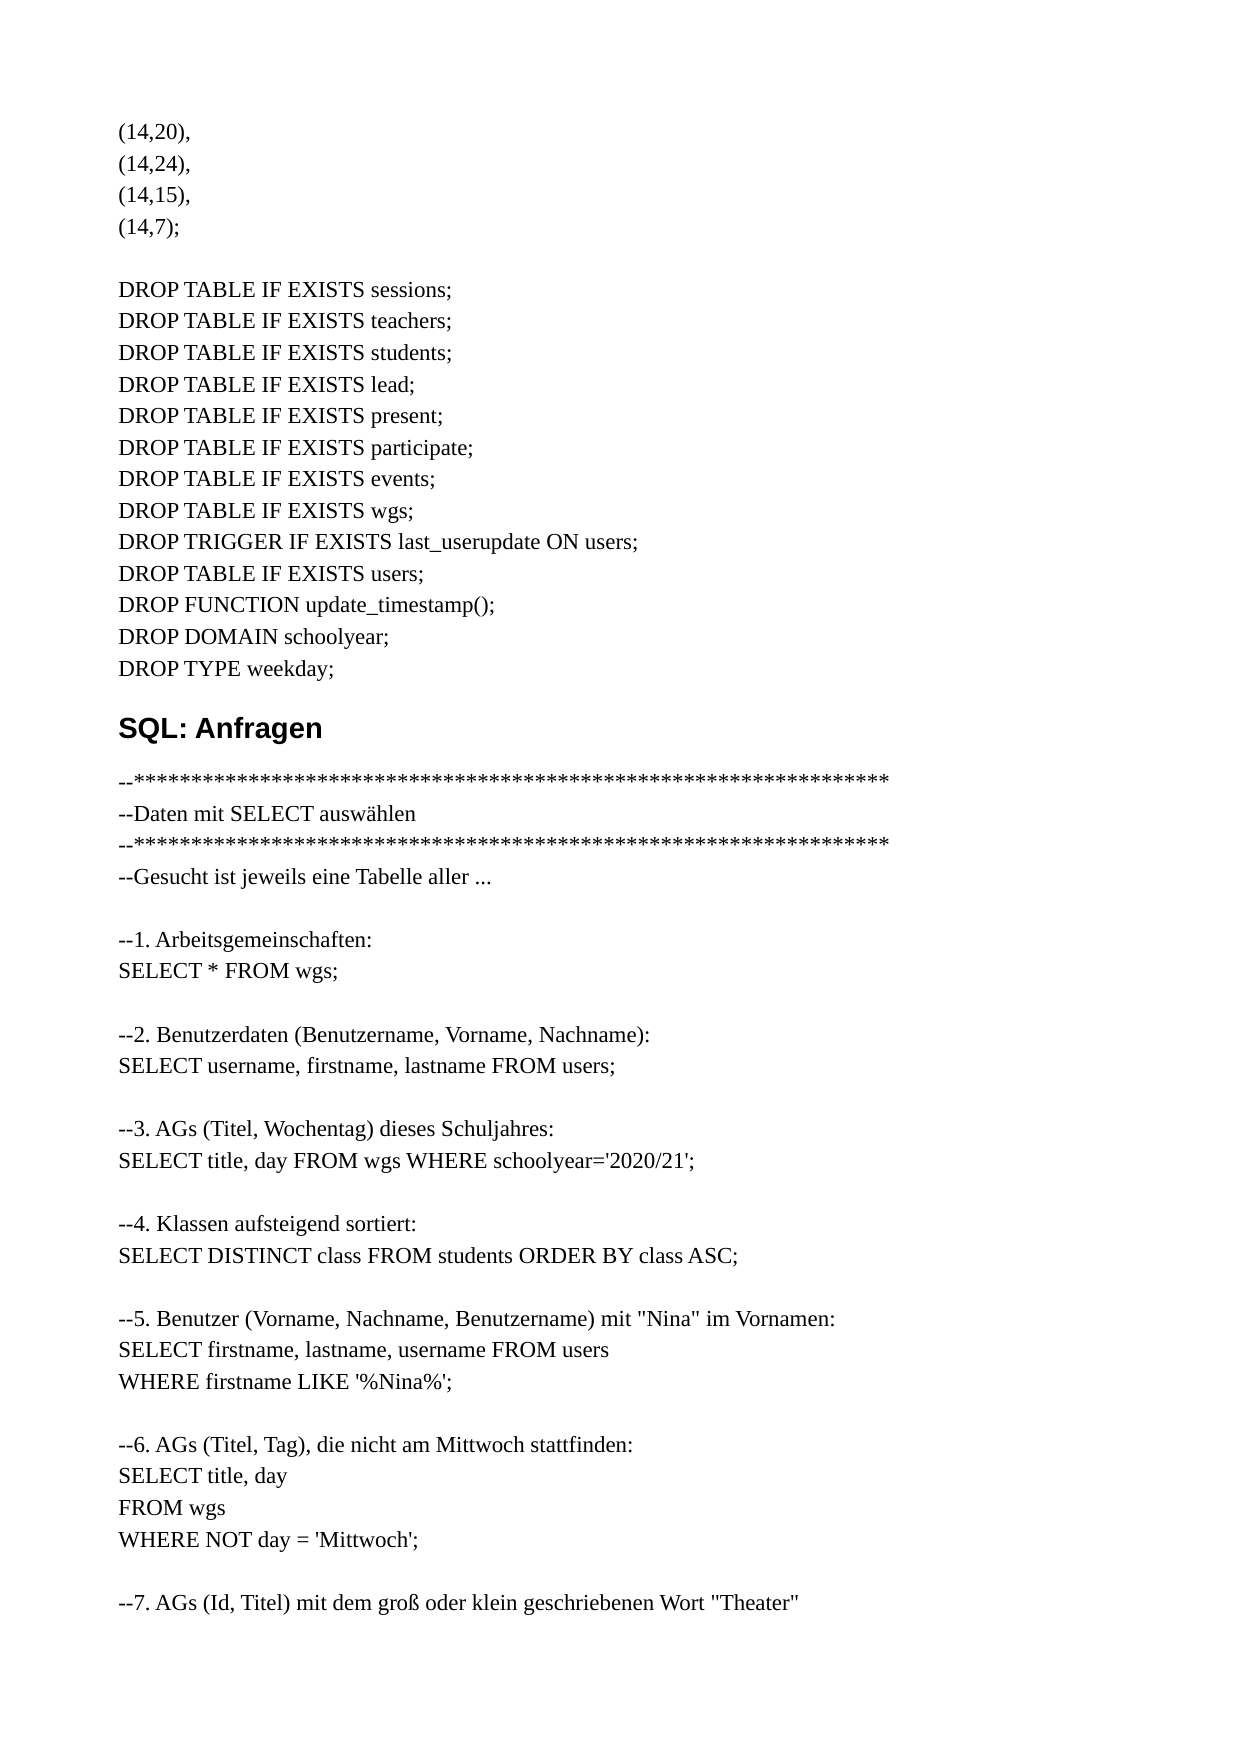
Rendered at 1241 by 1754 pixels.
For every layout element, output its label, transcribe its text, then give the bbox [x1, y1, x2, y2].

text --5. Benutzer (Vorname, Nachname, Benutzername) mit "Nina" im Vornamen: [118, 1305, 1122, 1331]
text SELECT * FROM wgs; [118, 958, 1122, 984]
text (14,24), [118, 150, 1122, 176]
text --2. Benutzerdaten (Benutzername, Vorname, Nachname): [118, 1021, 1122, 1047]
text (14,15), [118, 181, 1122, 208]
text DROP FUNCTION update_timestamp(); [118, 592, 1122, 618]
text DROP TABLE IF EXISTS teachers; [118, 307, 1122, 334]
subtitle SQL: Anfragen [118, 711, 1122, 744]
text DROP TABLE IF EXISTS present; [118, 402, 1122, 428]
text WHERE firstname LIKE '%Nina%'; [118, 1368, 1122, 1394]
text DROP TABLE IF EXISTS events; [118, 465, 1122, 492]
text SELECT DISTINCT class FROM students ORDER BY class ASC; [118, 1242, 1122, 1268]
text --****************************************************************** [118, 831, 1122, 858]
text (14,20), [118, 118, 1122, 144]
text DROP TYPE weekday; [118, 655, 1122, 681]
text SELECT firstname, lastname, username FROM users [118, 1336, 1122, 1363]
text --3. AGs (Titel, Wochentag) dieses Schuljahres: [118, 1115, 1122, 1142]
text SELECT title, day FROM wgs WHERE schoolyear='2020/21'; [118, 1147, 1122, 1173]
text SELECT title, day [118, 1463, 1122, 1489]
text --4. Klassen aufsteigend sortiert: [118, 1210, 1122, 1236]
text --Daten mit SELECT auswählen [118, 800, 1122, 826]
text DROP TRIGGER IF EXISTS last_userupdate ON users; [118, 528, 1122, 555]
text DROP TABLE IF EXISTS participate; [118, 434, 1122, 460]
text DROP TABLE IF EXISTS wgs; [118, 497, 1122, 523]
text --Gesucht ist jeweils eine Tabelle aller ... [118, 863, 1122, 889]
text --****************************************************************** [118, 768, 1122, 794]
text WHERE NOT day = 'Mittwoch'; [118, 1526, 1122, 1552]
text DROP TABLE IF EXISTS students; [118, 339, 1122, 365]
text DROP TABLE IF EXISTS users; [118, 560, 1122, 586]
text DROP TABLE IF EXISTS lead; [118, 371, 1122, 397]
text --1. Arbeitsgemeinschaften: [118, 926, 1122, 952]
text FROM wgs [118, 1494, 1122, 1521]
text --7. AGs (Id, Titel) mit dem groß oder klein geschriebenen Wort "Theater" [118, 1589, 1122, 1615]
text SELECT username, firstname, lastname FROM users; [118, 1052, 1122, 1079]
text DROP TABLE IF EXISTS sessions; [118, 276, 1122, 302]
text --6. AGs (Titel, Tag), die nicht am Mittwoch stattfinden: [118, 1431, 1122, 1457]
text DROP DOMAIN schoolyear; [118, 623, 1122, 649]
text (14,7); [118, 213, 1122, 239]
